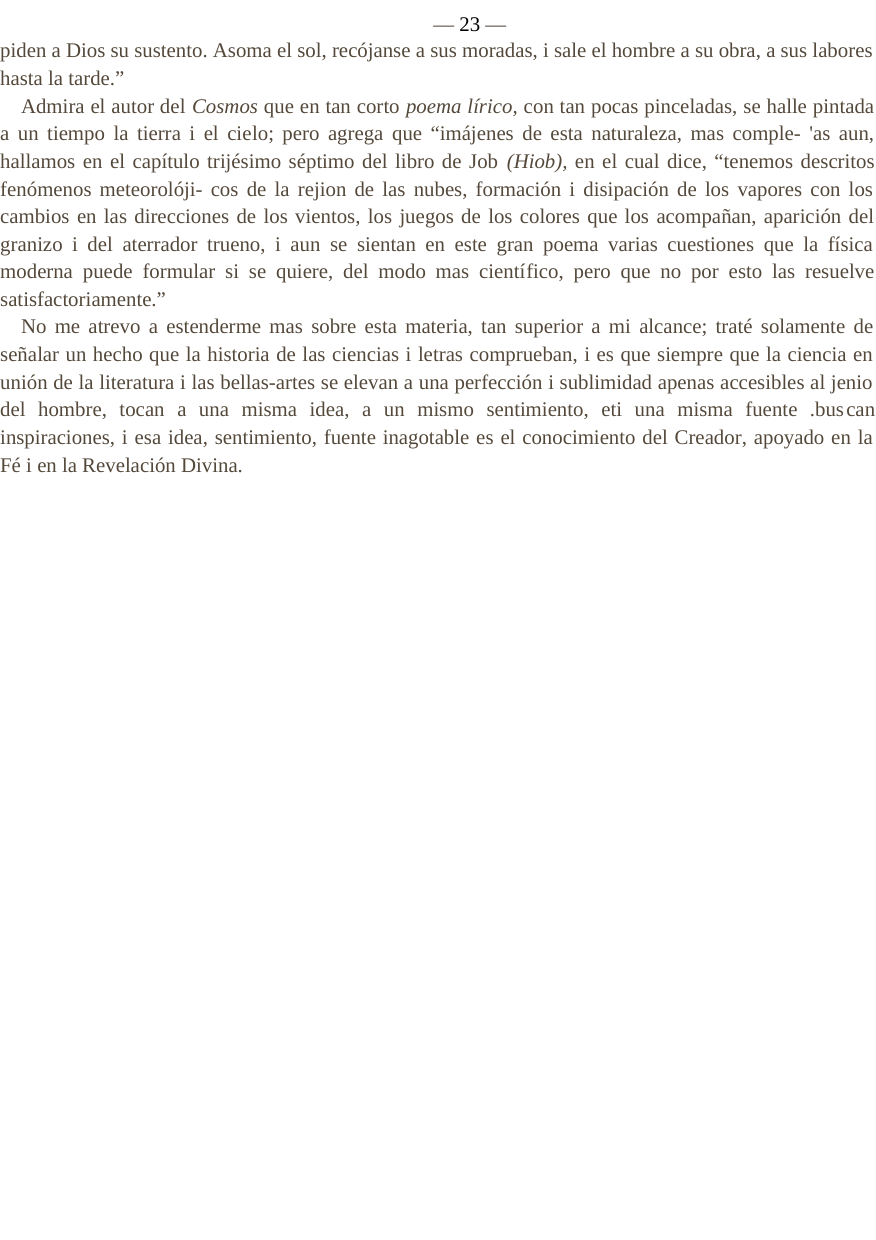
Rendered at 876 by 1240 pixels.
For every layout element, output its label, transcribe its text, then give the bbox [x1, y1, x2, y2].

text No me atrevo a estenderme mas sobre esta materia, tan superior a mi alcance; traté solamente de señalar un hecho que la historia de las ciencias i letras comprueban, i es que siempre que la ciencia en unión de la literatura i las bellas-artes se elevan a una perfección i sublimidad apenas accesibles al jenio del hombre, tocan a una misma idea, a un mismo sentimiento, eti una misma fuente .bus­can inspiraciones, i esa idea, sentimiento, fuente inagotable es el conocimiento del Creador, apoyado en la Fé i en la Revelación Divina. [0, 314, 875, 477]
text piden a Dios su sustento. Asoma el sol, recójanse a sus moradas, i sale el hombre a su obra, a sus labores hasta la tarde.” [0, 38, 875, 90]
text Admira el autor del Cosmos que en tan corto poema lírico, con tan pocas pinceladas, se halle pintada a un tiempo la tierra i el cie­lo; pero agrega que “imájenes de esta naturaleza, mas comple- 'as aun, hallamos en el capítulo trijésimo séptimo del libro de Job (Hiob), en el cual dice, “tenemos descritos fenómenos meteorolóji- cos de la rejion de las nubes, formación i disipación de los vapores con los cambios en las direcciones de los vientos, los juegos de los colores que los acompañan, aparición del granizo i del aterrador trueno, i aun se sientan en este gran poema varias cuestiones que la física moderna puede formular si se quiere, del modo mas cientí­fico, pero que no por esto las resuelve satisfactoriamente.” [0, 94, 875, 311]
